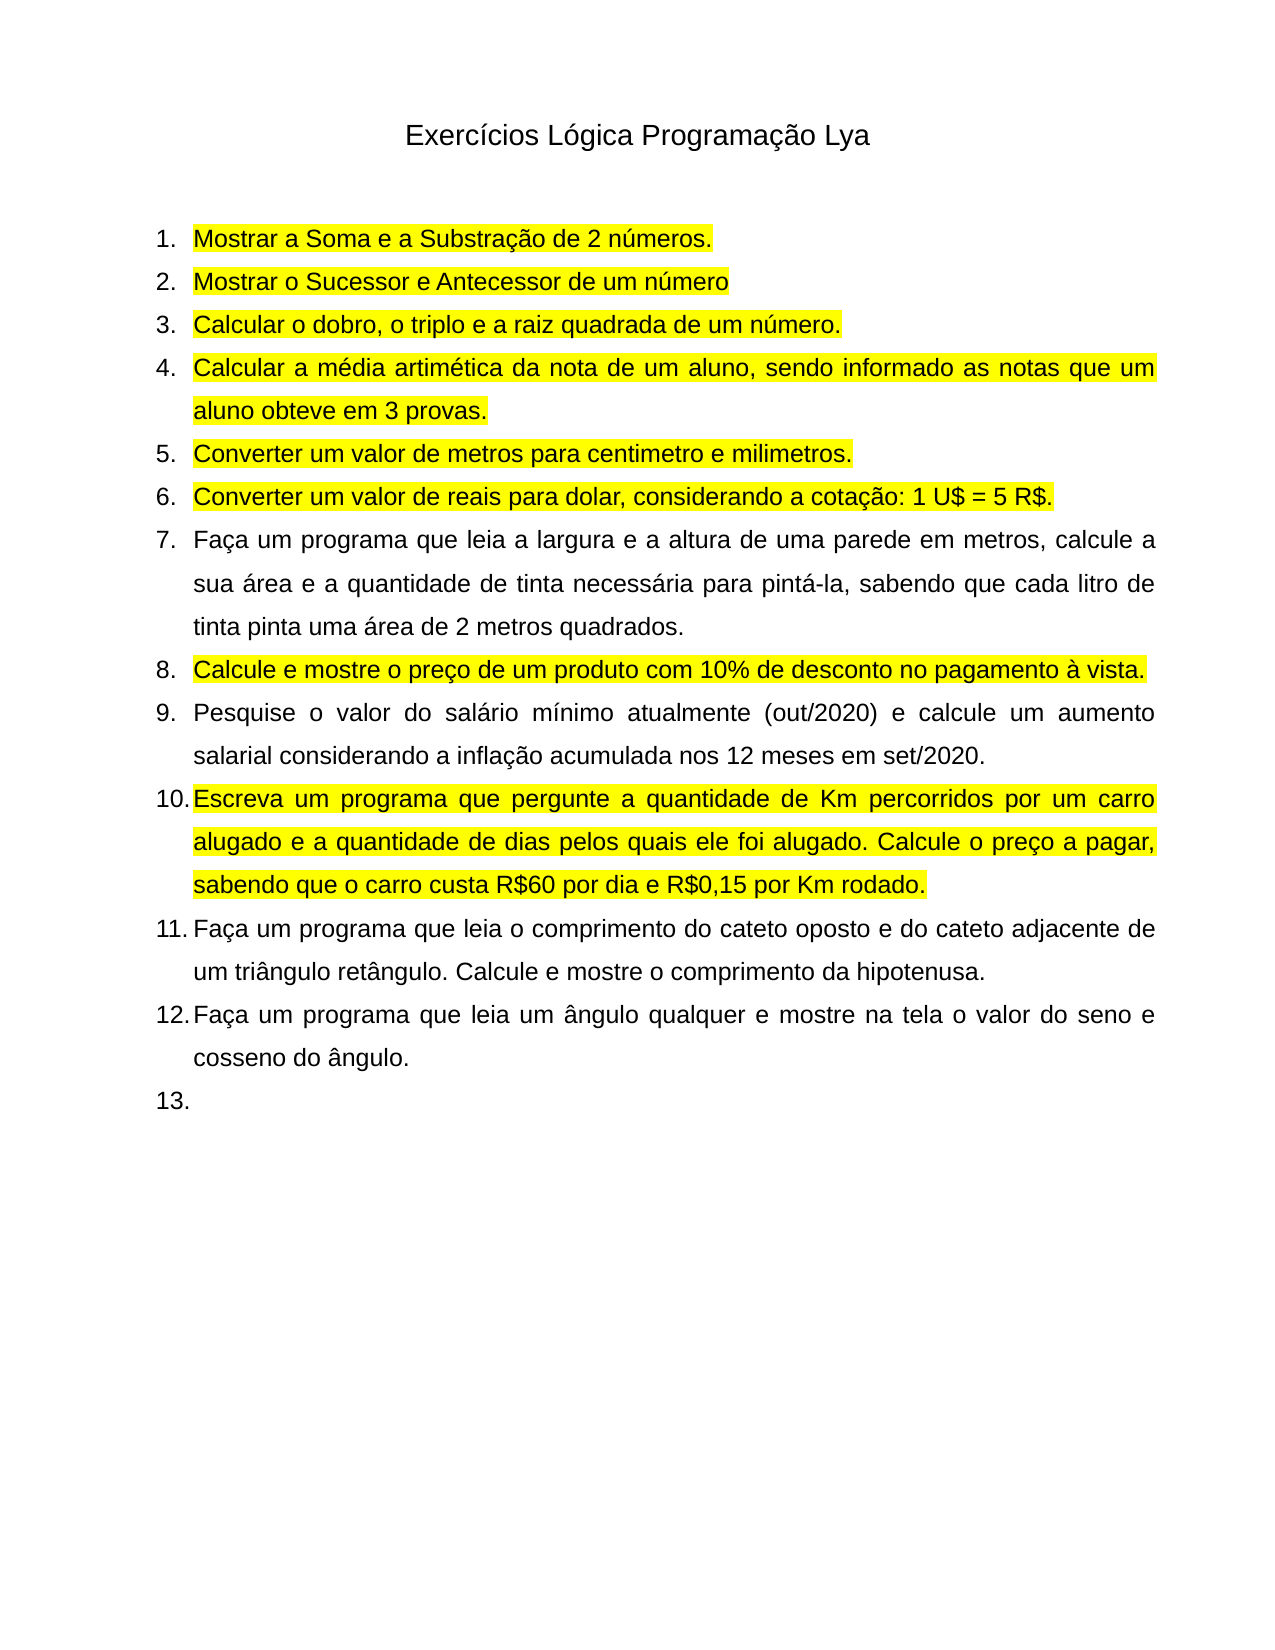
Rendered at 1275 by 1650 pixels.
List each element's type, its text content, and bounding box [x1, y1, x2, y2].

list Converter um valor de metros para centimetro e milimetros. [156, 439, 1157, 468]
list Calcular a média artimética da nota de um aluno, sendo informado as notas que um aluno obteve em 3 provas. [156, 353, 1157, 425]
text Exercícios Lógica Programação Lya [118, 118, 1157, 152]
list Mostrar o Sucessor e Antecessor de um número [156, 267, 1157, 295]
list Faça um programa que leia um ângulo qualquer e mostre na tela o valor do seno e cosseno do ângulo. [156, 1000, 1157, 1072]
list Pesquise o valor do salário mínimo atualmente (out/2020) e calcule um aumento salarial considerando a inflação acumulada nos 12 meses em set/2020. [156, 698, 1157, 770]
list Faça um programa que leia o comprimento do cateto oposto e do cateto adjacente de um triângulo retângulo. Calcule e mostre o comprimento da hipotenusa. [156, 913, 1157, 985]
list Escreva um programa que pergunte a quantidade de Km percorridos por um carro alugado e a quantidade de dias pelos quais ele foi alugado. Calcule o preço a pagar, sabendo que o carro custa R$60 por dia e R$0,15 por Km rodado. [156, 784, 1157, 899]
list Calcular o dobro, o triplo e a raiz quadrada de um número. [156, 310, 1157, 338]
list Mostrar a Soma e a Substração de 2 números. [156, 223, 1157, 252]
list Faça um programa que leia a largura e a altura de uma parede em metros, calcule a sua área e a quantidade de tinta necessária para pintá-la, sabendo que cada litro de tinta pinta uma área de 2 metros quadrados. [156, 525, 1157, 640]
list Calcule e mostre o preço de um produto com 10% de desconto no pagamento à vista. [156, 655, 1157, 683]
list Converter um valor de reais para dolar, considerando a cotação: 1 U$ = 5 R$. [156, 482, 1157, 511]
